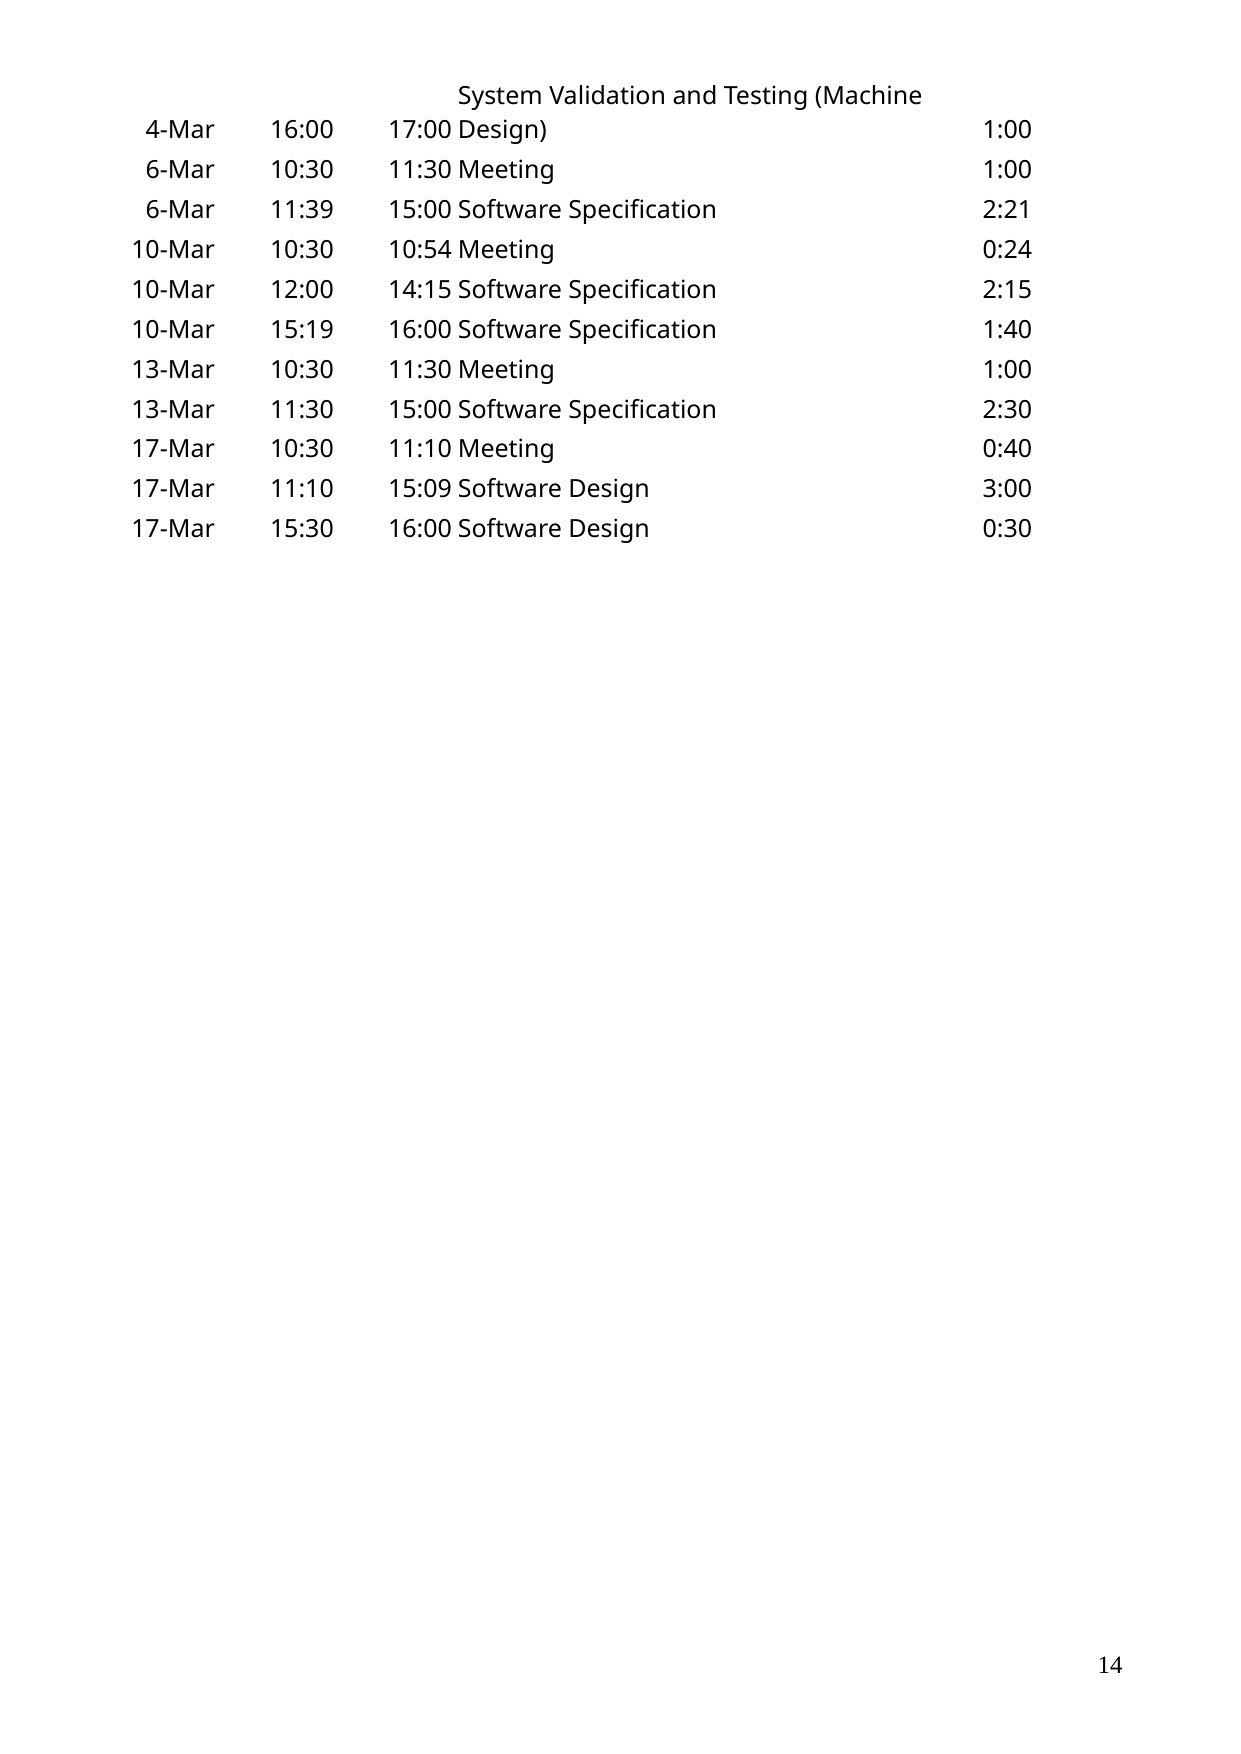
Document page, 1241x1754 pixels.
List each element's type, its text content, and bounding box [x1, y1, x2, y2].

table_cell 17-Mar [118, 508, 218, 548]
table_cell 12:00 [218, 269, 337, 308]
table_cell 11:10 [337, 428, 455, 468]
table_cell 0:30 [970, 508, 1035, 548]
table_cell 4-Mar [118, 75, 218, 149]
table_cell 1:00 [970, 149, 1035, 189]
table_cell 6-Mar [118, 149, 218, 189]
table_cell 2:15 [970, 269, 1035, 308]
table_cell 11:30 [337, 149, 455, 189]
table_cell 1:00 [970, 349, 1035, 388]
table_cell Software Design [455, 468, 970, 508]
table_cell Software Specification [455, 309, 970, 348]
table_cell 11:30 [218, 388, 337, 428]
table_cell 10:30 [218, 428, 337, 468]
table_cell 16:00 [337, 508, 455, 548]
table_cell 14:15 [337, 269, 455, 308]
table_cell System Validation and Testing (Machine Design) [455, 75, 970, 149]
table_cell 0:40 [970, 428, 1035, 468]
table_cell 0:24 [970, 229, 1035, 269]
table_cell Meeting [455, 149, 970, 189]
table_cell 1:00 [970, 75, 1035, 149]
table_cell 10:30 [218, 229, 337, 269]
table_cell 13-Mar [118, 388, 218, 428]
table_cell 10:30 [218, 349, 337, 388]
table_cell 10-Mar [118, 309, 218, 348]
table_cell 17-Mar [118, 428, 218, 468]
table_cell 15:19 [218, 309, 337, 348]
table_cell 15:30 [218, 508, 337, 548]
table_cell 17-Mar [118, 468, 218, 508]
table_cell 16:00 [337, 309, 455, 348]
table_cell 1:40 [970, 309, 1035, 348]
table_cell 10:54 [337, 229, 455, 269]
table_cell 15:00 [337, 388, 455, 428]
table_cell 17:00 [337, 75, 455, 149]
table_cell 16:00 [218, 75, 337, 149]
table_cell 10-Mar [118, 229, 218, 269]
table_cell 10:30 [218, 149, 337, 189]
table_cell 15:00 [337, 189, 455, 229]
table_cell 11:39 [218, 189, 337, 229]
table_cell Meeting [455, 428, 970, 468]
table_cell Software Design [455, 508, 970, 548]
table_cell 3:00 [970, 468, 1035, 508]
table_cell 11:10 [218, 468, 337, 508]
table_cell Meeting [455, 229, 970, 269]
table_cell 2:30 [970, 388, 1035, 428]
table_cell 15:09 [337, 468, 455, 508]
table_cell Software Specification [455, 189, 970, 229]
table_cell Software Specification [455, 388, 970, 428]
table_cell 10-Mar [118, 269, 218, 308]
table_cell Meeting [455, 349, 970, 388]
table_cell 6-Mar [118, 189, 218, 229]
table_cell 2:21 [970, 189, 1035, 229]
table_cell 13-Mar [118, 349, 218, 388]
table_cell Software Specification [455, 269, 970, 308]
table_cell 11:30 [337, 349, 455, 388]
